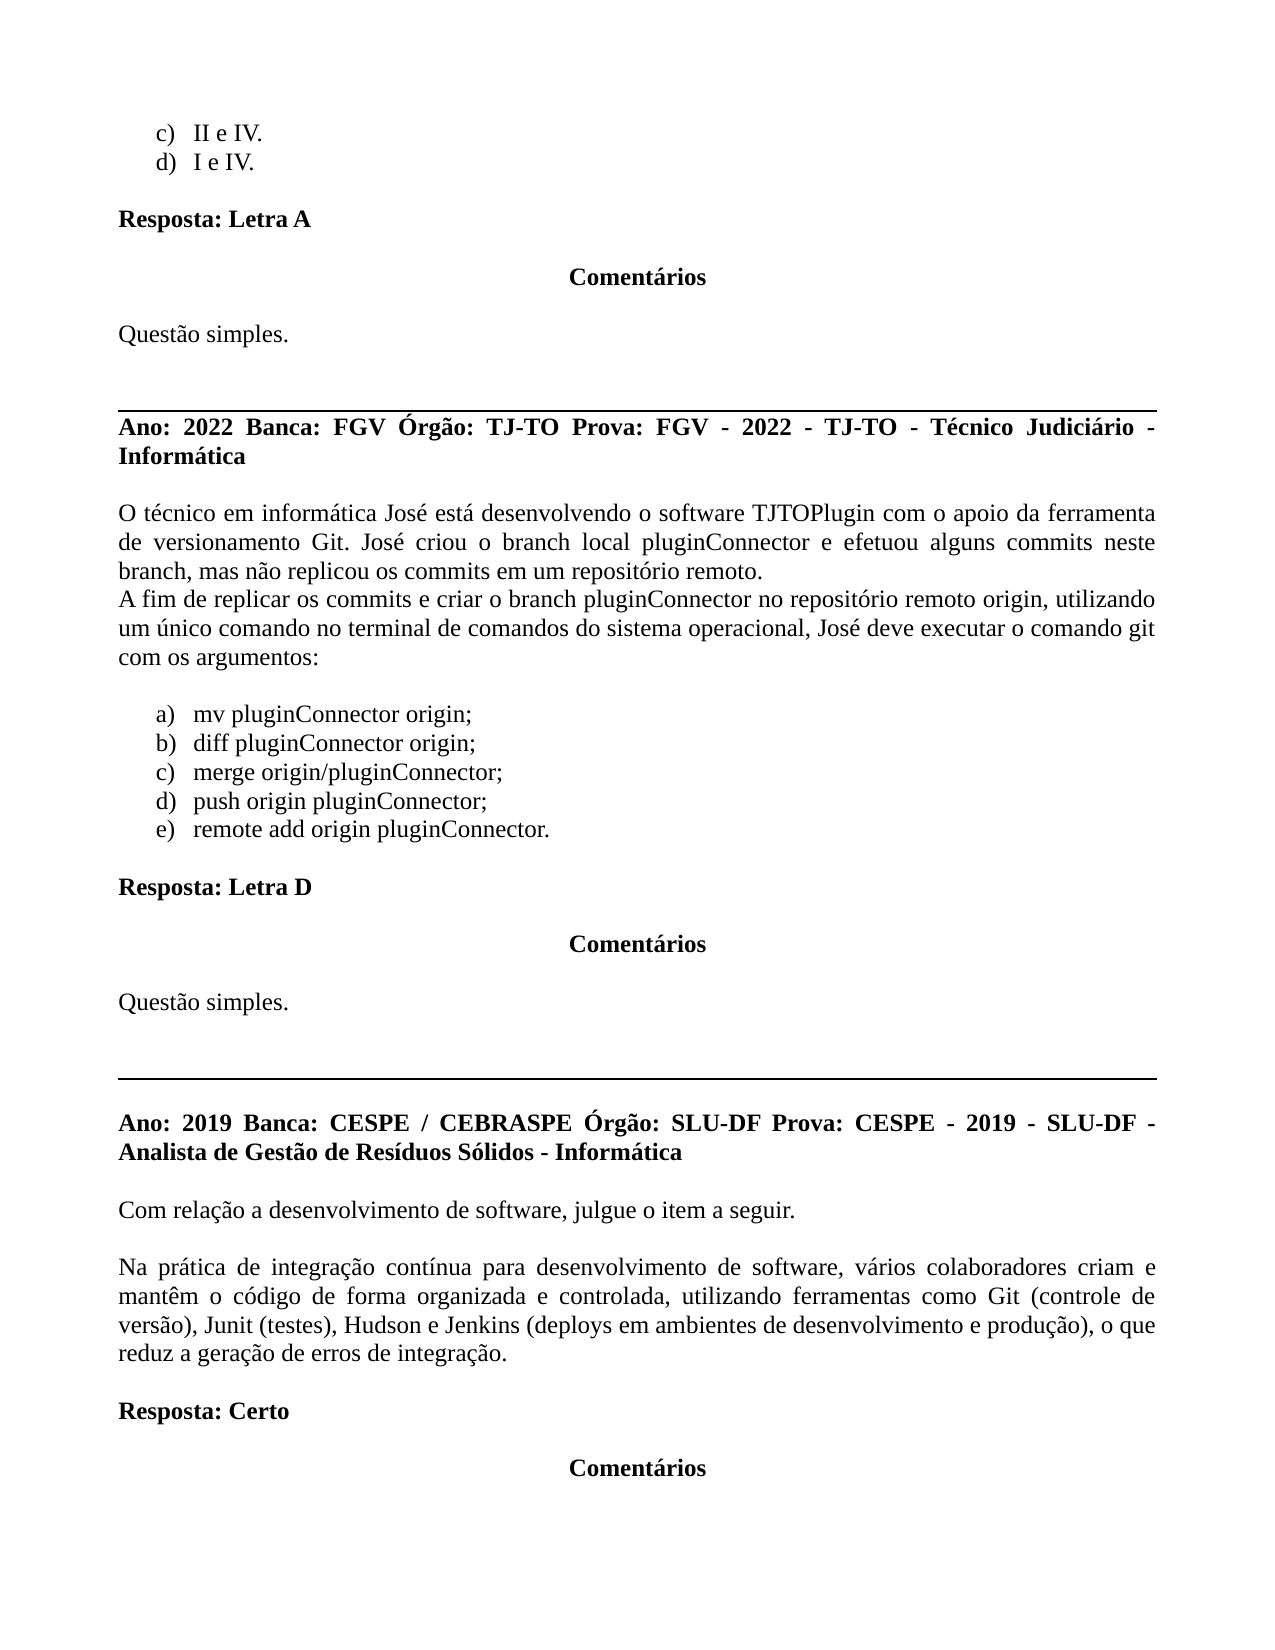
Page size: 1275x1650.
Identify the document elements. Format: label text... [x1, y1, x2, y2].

text Questão simples. [118, 319, 1157, 348]
text O técnico em informática José está desenvolvendo o software TJTOPlugin com o apoio da ferramenta de versionamento Git. José criou o branch local pluginConnector e efetuou alguns commits neste branch, mas não replicou os commits em um repositório remoto. [118, 498, 1157, 584]
list II e IV. [156, 118, 1157, 147]
text Ano: 2022 Banca: FGV Órgão: TJ-TO Prova: FGV - 2022 - TJ-TO - Técnico Judiciário - Informática [118, 412, 1157, 469]
list remote add origin pluginConnector. [156, 814, 1157, 843]
text Comentários [118, 262, 1157, 291]
text A fim de replicar os commits e criar o branch pluginConnector no repositório remoto origin, utilizando um único comando no terminal de comandos do sistema operacional, José deve executar o comando git com os argumentos: [118, 584, 1157, 671]
text Resposta: Letra A [118, 204, 1157, 233]
text Comentários [118, 929, 1157, 958]
text Questão simples. [118, 987, 1157, 1016]
text Na prática de integração contínua para desenvolvimento de software, vários colaboradores criam e mantêm o código de forma organizada e controlada, utilizando ferramentas como Git (controle de versão), Junit (testes), Hudson e Jenkins (deploys em ambientes de desenvolvimento e produção), o que reduz a geração de erros de integração. [118, 1252, 1157, 1367]
list I e IV. [156, 147, 1157, 176]
list push origin pluginConnector; [156, 786, 1157, 814]
list merge origin/pluginConnector; [156, 757, 1157, 786]
text Ano: 2019 Banca: CESPE / CEBRASPE Órgão: SLU-DF Prova: CESPE - 2019 - SLU-DF - Analista de Gestão de Resíduos Sólidos - Informática [118, 1108, 1157, 1166]
text Resposta: Letra D [118, 872, 1157, 901]
text Comentários [118, 1453, 1157, 1482]
text Resposta: Certo [118, 1396, 1157, 1425]
text Com relação a desenvolvimento de software, julgue o item a seguir. [118, 1195, 1157, 1223]
list mv pluginConnector origin; [156, 699, 1157, 728]
list diff pluginConnector origin; [156, 728, 1157, 757]
